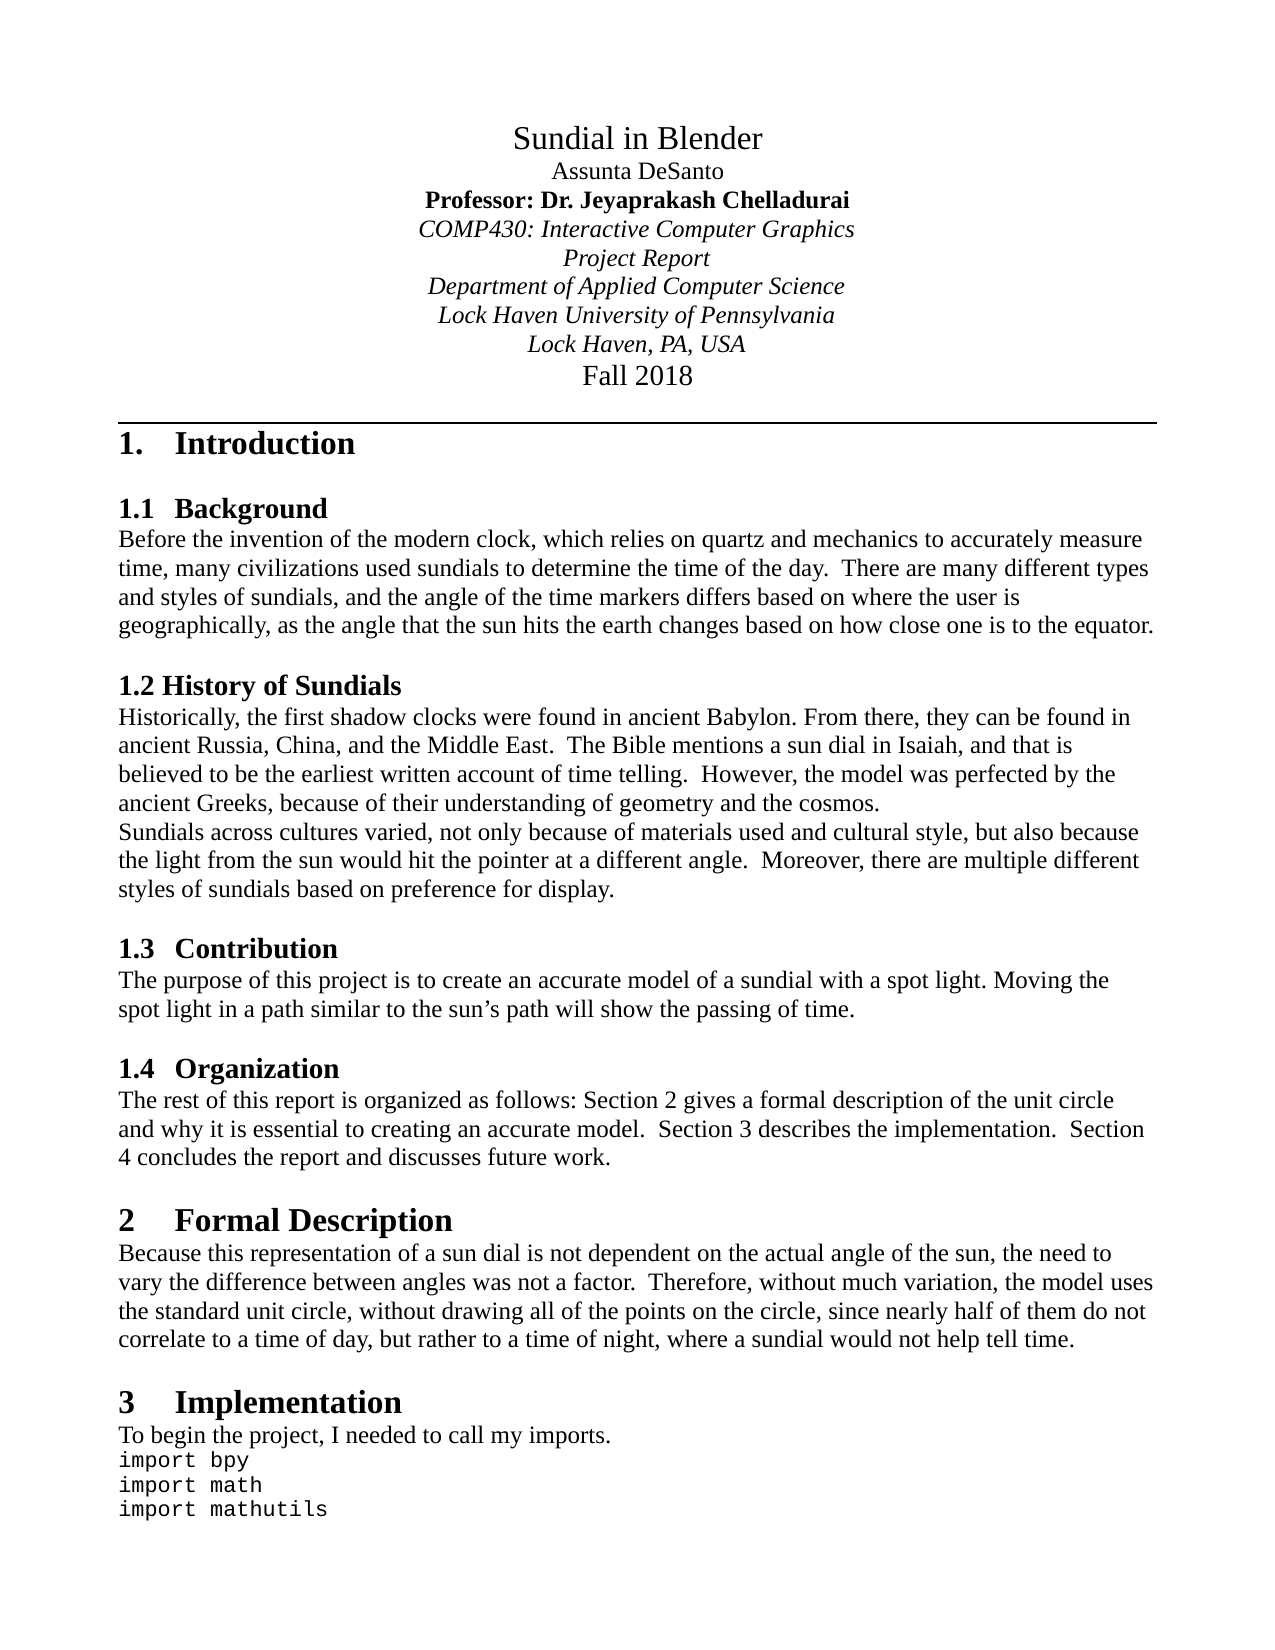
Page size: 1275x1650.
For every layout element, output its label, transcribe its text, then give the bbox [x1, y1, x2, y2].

text Historically, the first shadow clocks were found in ancient Babylon. From there, they can be found in ancient Russia, China, and the Middle East. The Bible mentions a sun dial in Isaiah, and that is believed to be the earliest written account of time telling. However, the model was perfected by the ancient Greeks, because of their understanding of geometry and the cosmos. [118, 702, 1157, 817]
subtitle 2 Formal Description [118, 1200, 1157, 1238]
subtitle 1.2 History of Sundials [118, 668, 1157, 702]
text The rest of this report is organized as follows: Section 2 gives a formal description of the unit circle and why it is essential to creating an accurate model. Section 3 describes the implementation. Section 4 concludes the report and discusses future work. [118, 1085, 1157, 1171]
text To begin the project, I needed to call my imports. [118, 1420, 1157, 1449]
subtitle 1.3 Contribution [118, 932, 1157, 965]
text The purpose of this project is to create an accurate model of a sundial with a spot light. Moving the spot light in a path similar to the sun’s path will show the passing of time. [118, 965, 1157, 1023]
text Sundial in Blender [118, 118, 1157, 156]
text Project Report [118, 243, 1157, 271]
text Department of Applied Computer Science [118, 271, 1157, 300]
text Sundials across cultures varied, not only because of materials used and cultural style, but also because the light from the sun would hit the pointer at a different angle. Moreover, there are multiple different styles of sundials based on preference for display. [118, 817, 1157, 903]
text COMP430: Interactive Computer Graphics [118, 214, 1157, 243]
subtitle 3 Implementation [118, 1382, 1157, 1420]
text Lock Haven University of Pennsylvania [118, 300, 1157, 329]
subtitle 1. Introduction [118, 424, 1157, 462]
text Assunta DeSanto [118, 156, 1157, 185]
text Professor: Dr. Jeyaprakash Chelladurai [118, 185, 1157, 214]
text Fall 2018 [118, 358, 1157, 391]
text import math [118, 1474, 1157, 1499]
text Because this representation of a sun dial is not dependent on the actual angle of the sun, the need to vary the difference between angles was not a factor. Therefore, without much variation, the model uses the standard unit circle, without drawing all of the points on the circle, since nearly half of them do not correlate to a time of day, but rather to a time of night, where a sundial would not help tell time. [118, 1238, 1157, 1353]
text import mathutils [118, 1499, 1157, 1523]
subtitle 1.1 Background [118, 491, 1157, 524]
text import bpy [118, 1449, 1157, 1474]
subtitle 1.4 Organization [118, 1051, 1157, 1085]
text Lock Haven, PA, USA [118, 329, 1157, 358]
text Before the invention of the modern clock, which relies on quartz and mechanics to accurately measure time, many civilizations used sundials to determine the time of the day. There are many different types and styles of sundials, and the angle of the time markers differs based on where the user is geographically, as the angle that the sun hits the earth changes based on how close one is to the equator. [118, 524, 1157, 639]
